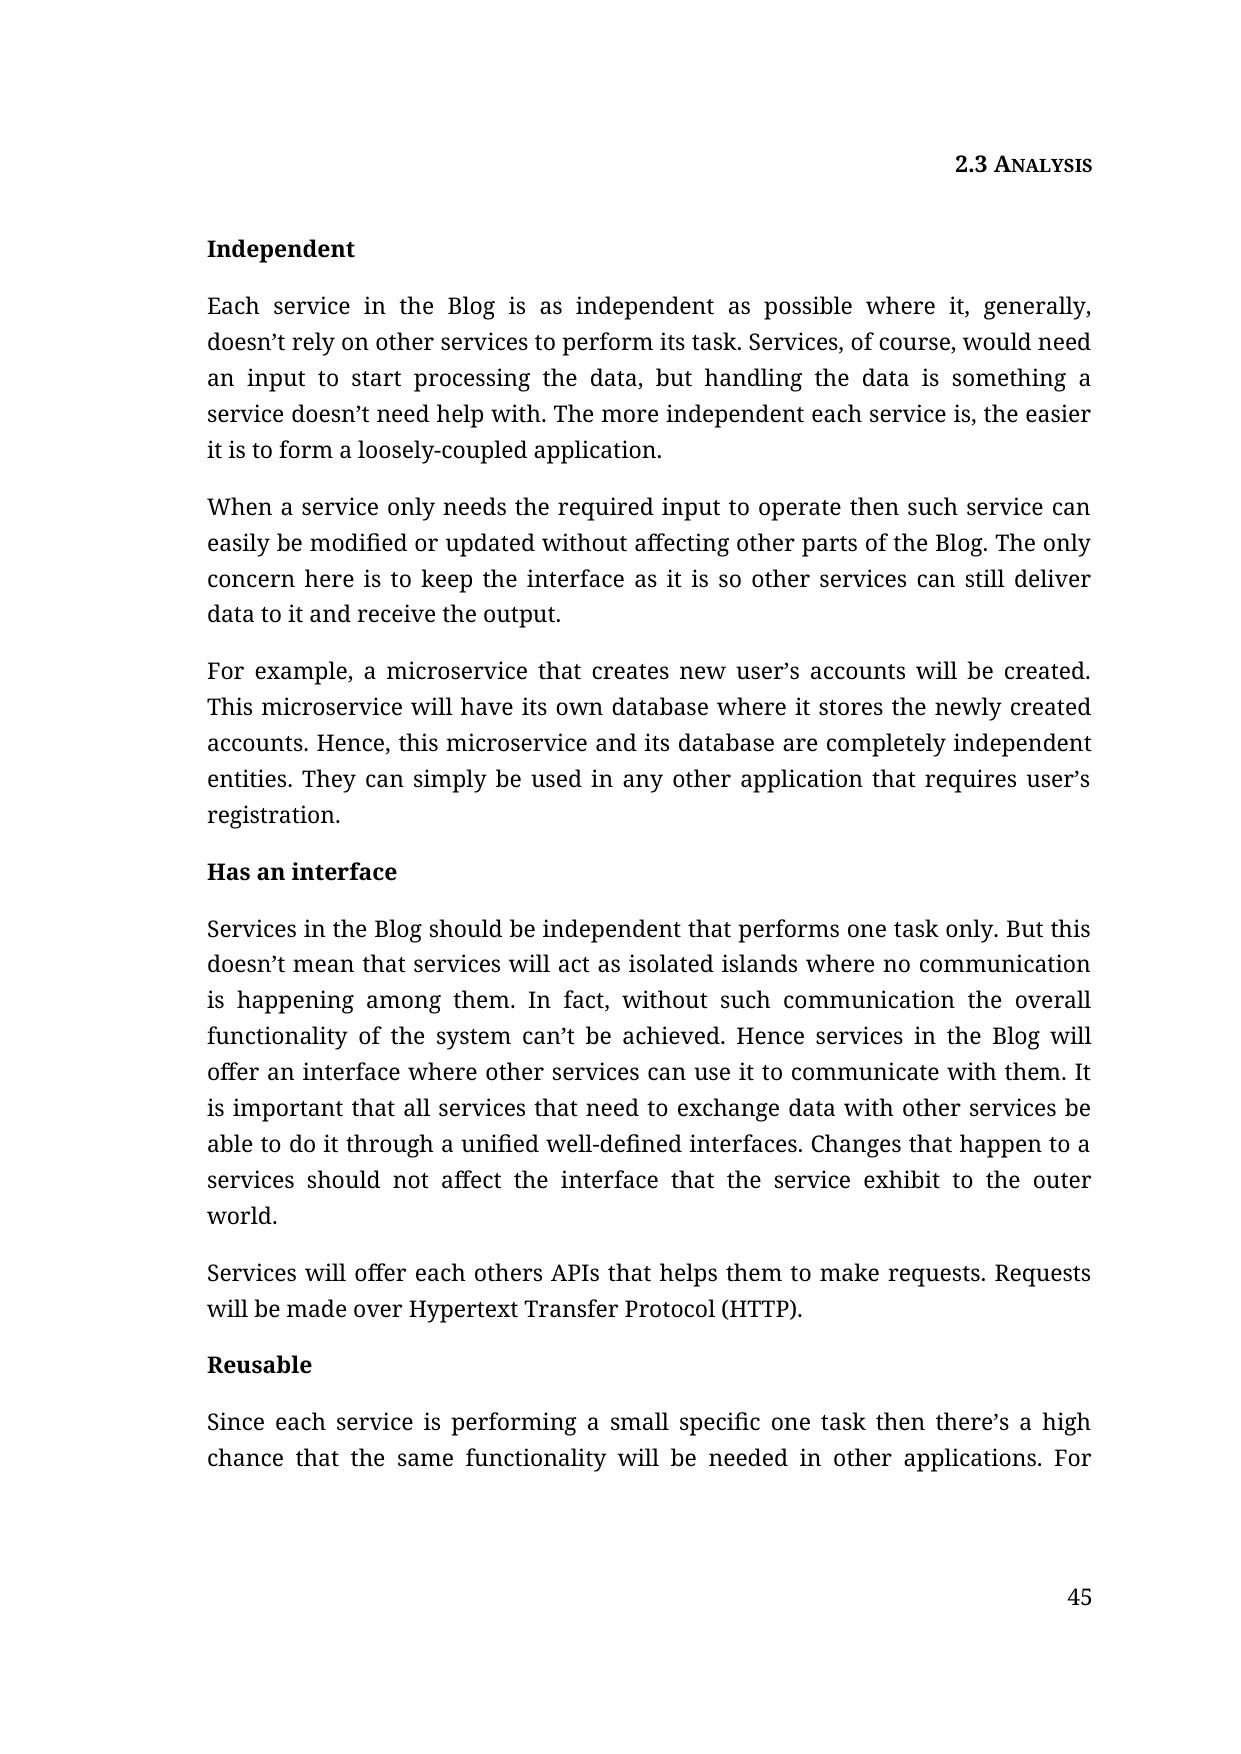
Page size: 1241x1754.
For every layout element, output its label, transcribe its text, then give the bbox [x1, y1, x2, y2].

text Independent [207, 233, 1092, 264]
text Services in the Blog should be independent that performs one task only. But this doesn’t mean that services will act as isolated islands where no communication is happening among them. In fact, without such communication the overall functionality of the system can’t be achieved. Hence services in the Blog will offer an interface where other services can use it to communicate with them. It is important that all services that need to exchange data with other services be able to do it through a unified well-defined interfaces. Changes that happen to a services should not affect the interface that the service exhibit to the outer world. [207, 912, 1092, 1231]
text Since each service is performing a small specific one task then there’s a high chance that the same functionality will be needed in other applications. For [207, 1406, 1092, 1473]
text Has an interface [207, 856, 1092, 887]
text When a service only needs the required input to operate then such service can easily be modified or updated without affecting other parts of the Blog. The only concern here is to keep the interface as it is so other services can still deliver data to it and receive the output. [207, 491, 1092, 630]
text Services will offer each others APIs that helps them to make requests. Requests will be made over Hypertext Transfer Protocol (HTTP). [207, 1257, 1092, 1324]
text For example, a microservice that creates new user’s accounts will be created. This microservice will have its own database where it stores the newly created accounts. Hence, this microservice and its database are completely independent entities. They can simply be used in any other application that requires user’s registration. [207, 655, 1092, 830]
text Reusable [207, 1349, 1092, 1381]
text Each service in the Blog is as independent as possible where it, generally, doesn’t rely on other services to perform its task. Services, of course, would need an input to start processing the data, but handling the data is something a service doesn’t need help with. The more independent each service is, the easier it is to form a loosely-coupled application. [207, 290, 1092, 465]
